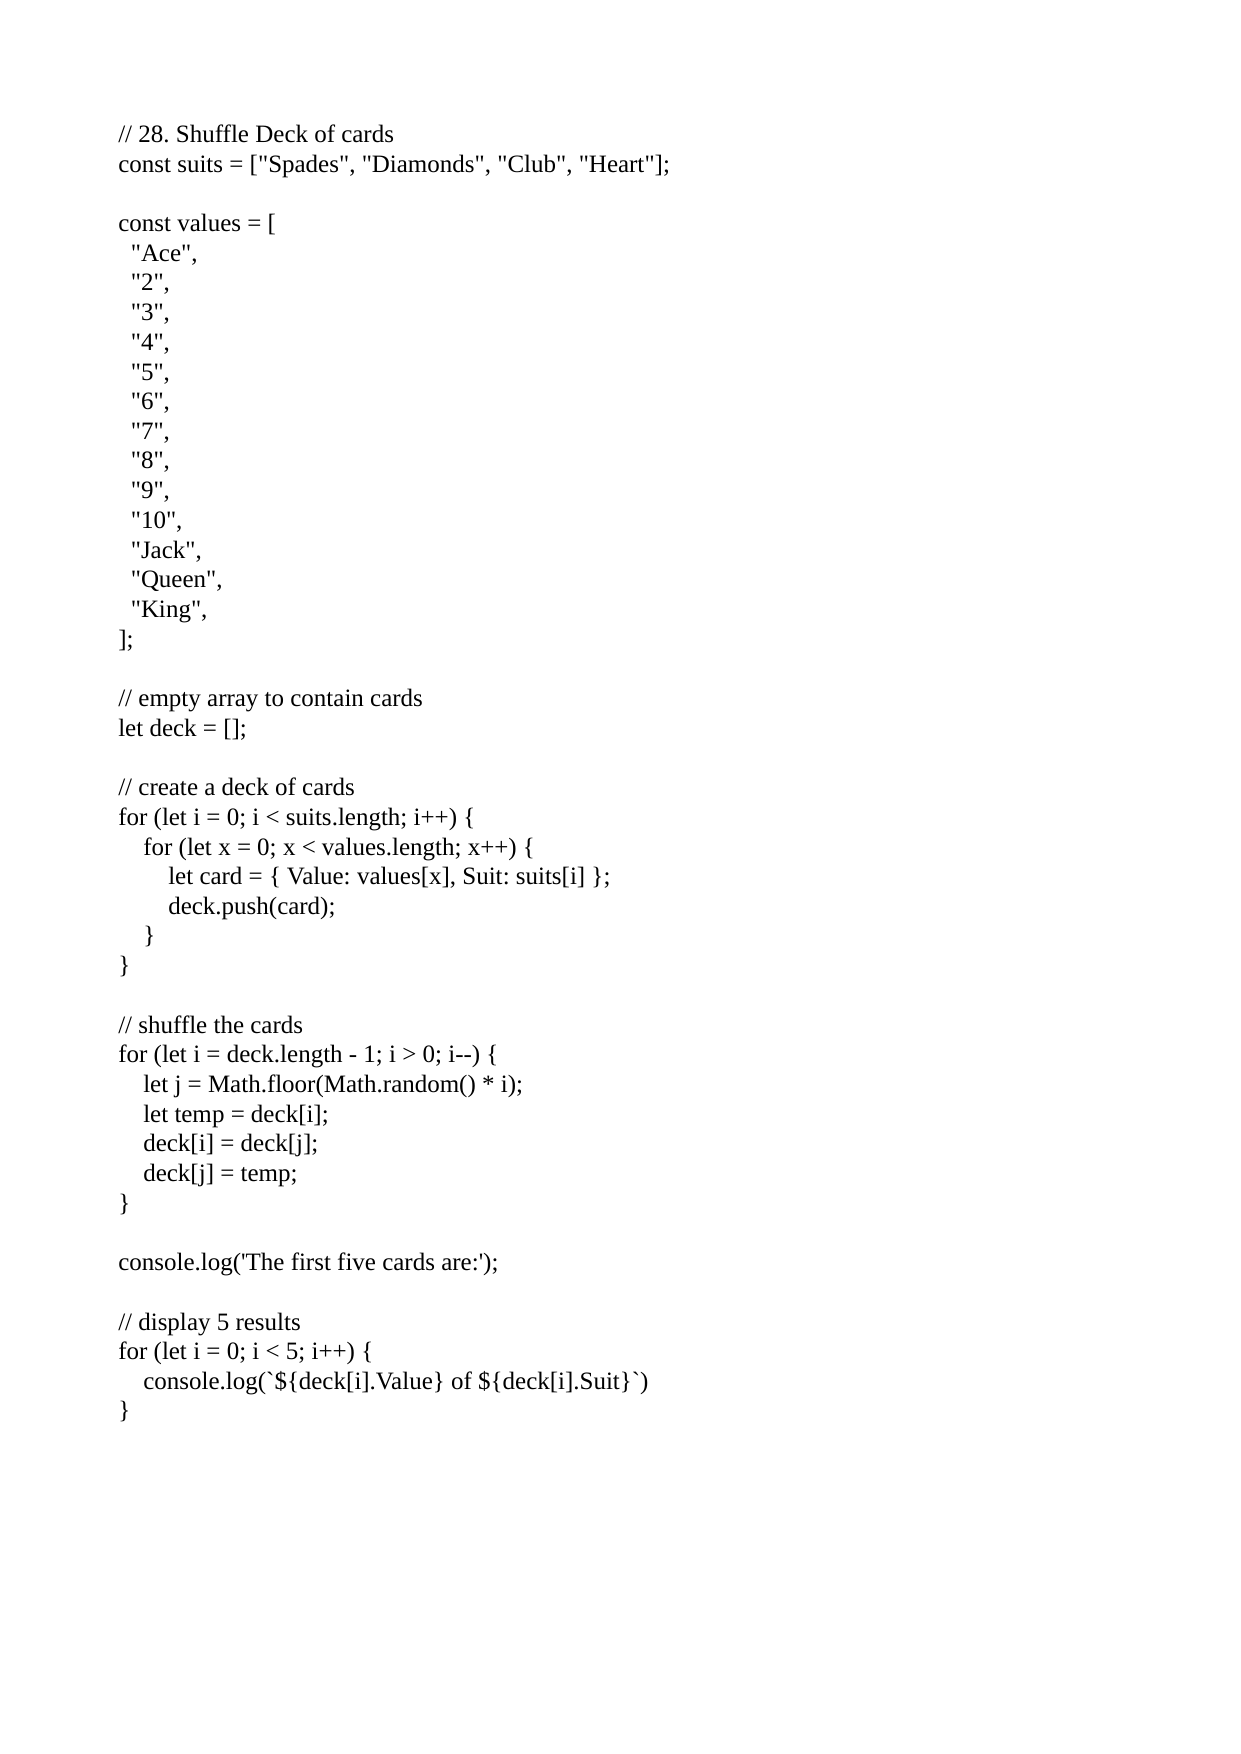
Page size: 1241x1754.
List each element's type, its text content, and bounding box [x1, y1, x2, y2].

text for (let i = 0; i < suits.length; i++) { [118, 801, 1122, 831]
text } [118, 1395, 1122, 1424]
text "7", [118, 415, 1122, 445]
text deck[j] = temp; [118, 1157, 1122, 1187]
text "6", [118, 385, 1122, 415]
text "5", [118, 356, 1122, 385]
text const values = [ [118, 207, 1122, 237]
text "8", [118, 445, 1122, 474]
text "4", [118, 326, 1122, 356]
text let temp = deck[i]; [118, 1098, 1122, 1127]
text let deck = []; [118, 712, 1122, 742]
text deck.push(card); [118, 890, 1122, 920]
text let card = { Value: values[x], Suit: suits[i] }; [118, 860, 1122, 890]
text "3", [118, 296, 1122, 326]
text // display 5 results [118, 1306, 1122, 1335]
text ]; [118, 623, 1122, 652]
text "Ace", [118, 237, 1122, 267]
text } [118, 920, 1122, 949]
text // 28. Shuffle Deck of cards [118, 118, 1122, 148]
text for (let x = 0; x < values.length; x++) { [118, 831, 1122, 860]
text const suits = ["Spades", "Diamonds", "Club", "Heart"]; [118, 148, 1122, 177]
text } [118, 949, 1122, 979]
text deck[i] = deck[j]; [118, 1127, 1122, 1157]
text "9", [118, 474, 1122, 504]
text "King", [118, 593, 1122, 623]
text "Queen", [118, 563, 1122, 593]
text } [118, 1187, 1122, 1217]
text "2", [118, 267, 1122, 296]
text console.log(`${deck[i].Value} of ${deck[i].Suit}`) [118, 1365, 1122, 1395]
text // shuffle the cards [118, 1009, 1122, 1038]
text "10", [118, 504, 1122, 534]
text for (let i = deck.length - 1; i > 0; i--) { [118, 1038, 1122, 1068]
text console.log('The first five cards are:'); [118, 1246, 1122, 1276]
text "Jack", [118, 534, 1122, 563]
text for (let i = 0; i < 5; i++) { [118, 1335, 1122, 1365]
text // empty array to contain cards [118, 682, 1122, 712]
text let j = Math.floor(Math.random() * i); [118, 1068, 1122, 1098]
text // create a deck of cards [118, 771, 1122, 801]
